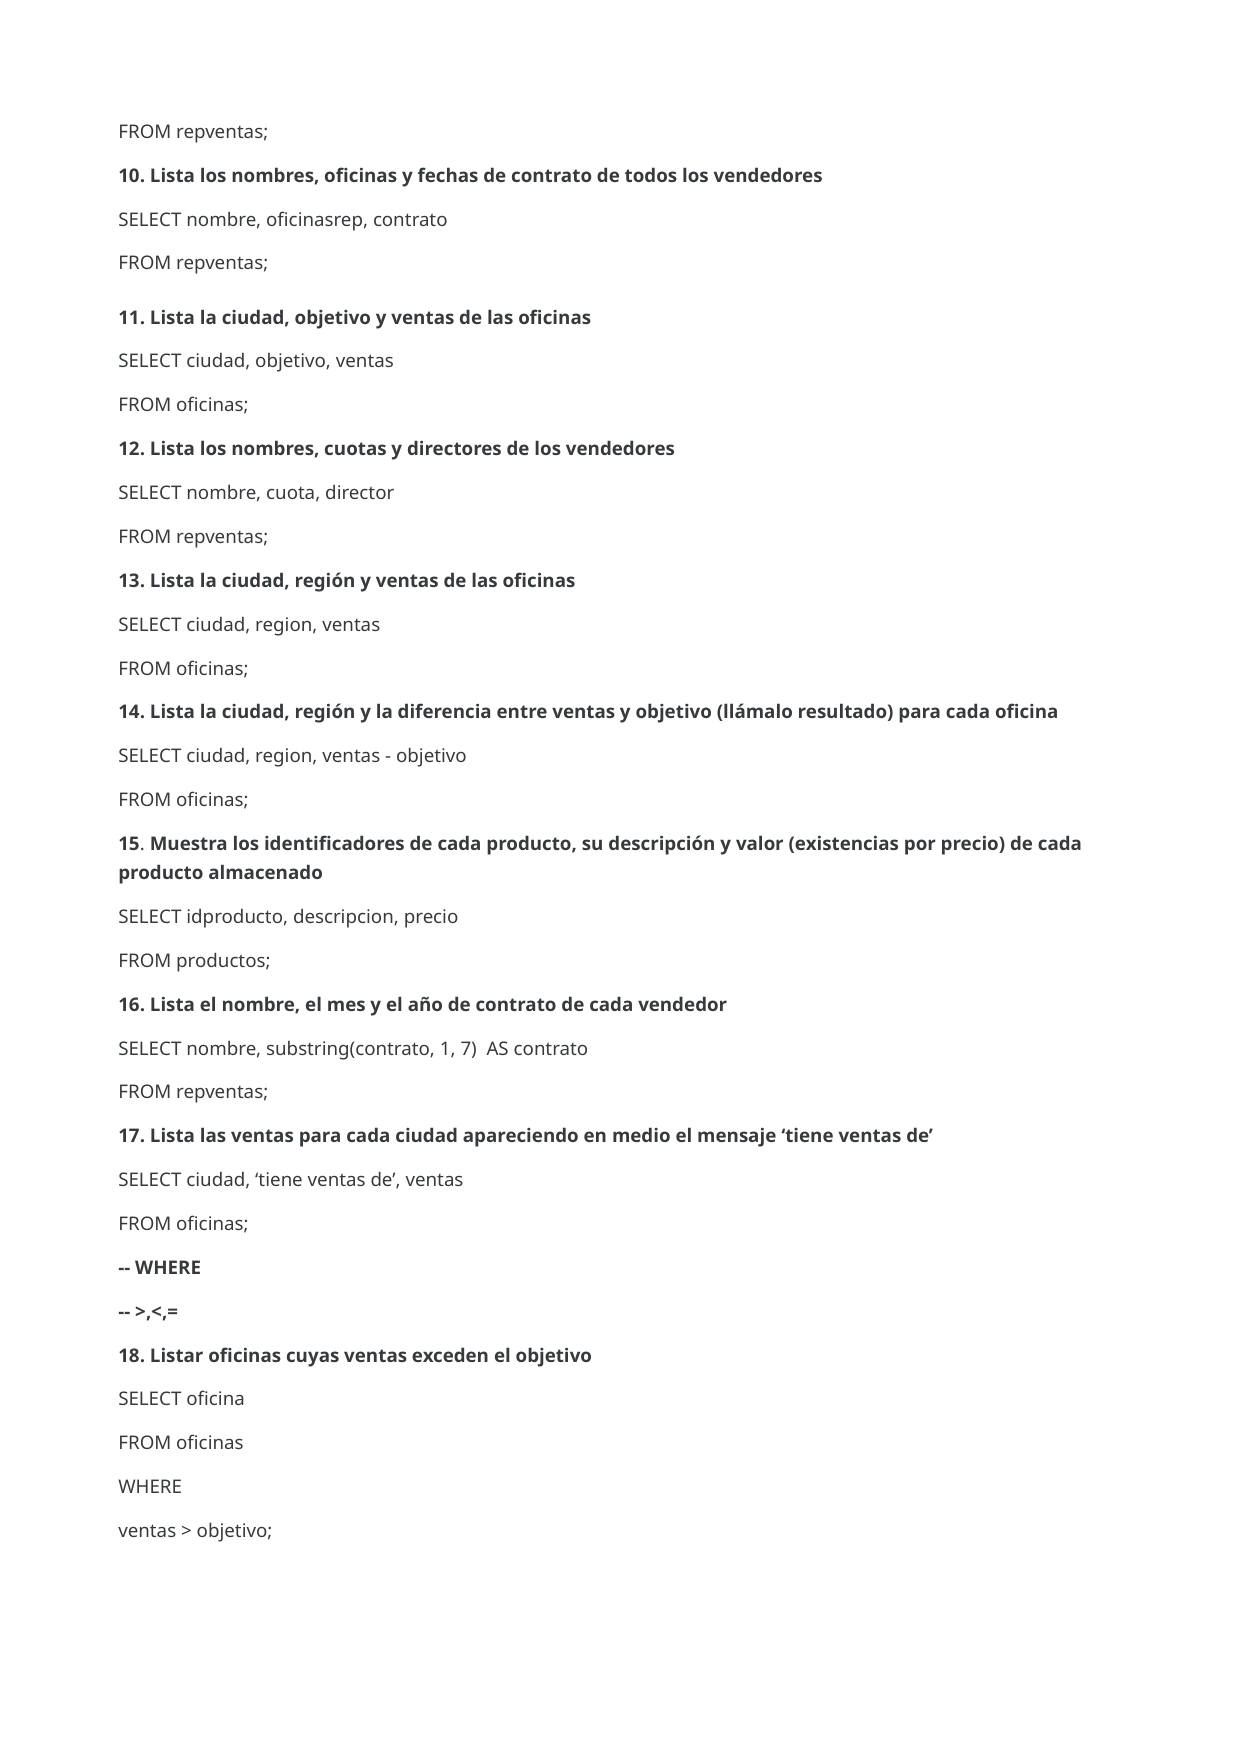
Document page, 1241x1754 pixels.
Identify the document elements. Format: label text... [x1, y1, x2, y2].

text FROM oficinas; [118, 786, 1122, 812]
text FROM repventas; [118, 250, 1122, 304]
text WHERE [118, 1473, 1122, 1499]
text ventas > objetivo; [118, 1517, 1122, 1543]
text SELECT ciudad, region, ventas - objetivo [118, 742, 1122, 768]
text SELECT ciudad, ‘tiene ventas de’, ventas [118, 1166, 1122, 1192]
text SELECT oficina [118, 1386, 1122, 1411]
text FROM oficinas; [118, 1210, 1122, 1236]
text FROM repventas; [118, 523, 1122, 549]
text FROM productos; [118, 947, 1122, 973]
text SELECT nombre, cuota, director [118, 479, 1122, 505]
text -- >,<,= [118, 1298, 1122, 1323]
text SELECT nombre, substring(contrato, 1, 7) AS contrato [118, 1035, 1122, 1060]
text SELECT idproducto, descripcion, precio [118, 903, 1122, 929]
text FROM oficinas; [118, 655, 1122, 680]
text 13. Lista la ciudad, región y ventas de las oficinas [118, 567, 1122, 593]
text 15. Muestra los identificadores de cada producto, su descripción y valor (existencias por precio) de cada producto almacenado [118, 830, 1122, 885]
text -- WHERE [118, 1254, 1122, 1280]
text SELECT ciudad, region, ventas [118, 611, 1122, 636]
text FROM oficinas [118, 1429, 1122, 1455]
text FROM repventas; [118, 1079, 1122, 1104]
text 18. Listar oficinas cuyas ventas exceden el objetivo [118, 1342, 1122, 1367]
text 10. Lista los nombres, oficinas y fechas de contrato de todos los vendedores [118, 162, 1122, 187]
text 11. Lista la ciudad, objetivo y ventas de las oficinas [118, 304, 1122, 329]
text 12. Lista los nombres, cuotas y directores de los vendedores [118, 436, 1122, 461]
text SELECT ciudad, objetivo, ventas [118, 348, 1122, 373]
text 17. Lista las ventas para cada ciudad apareciendo en medio el mensaje ‘tiene ventas de’ [118, 1123, 1122, 1148]
text 14. Lista la ciudad, región y la diferencia entre ventas y objetivo (llámalo resultado) para cada oficina [118, 699, 1122, 724]
text SELECT nombre, oficinasrep, contrato [118, 206, 1122, 231]
text FROM repventas; [118, 118, 1122, 144]
text FROM oficinas; [118, 392, 1122, 417]
text 16. Lista el nombre, el mes y el año de contrato de cada vendedor [118, 991, 1122, 1017]
